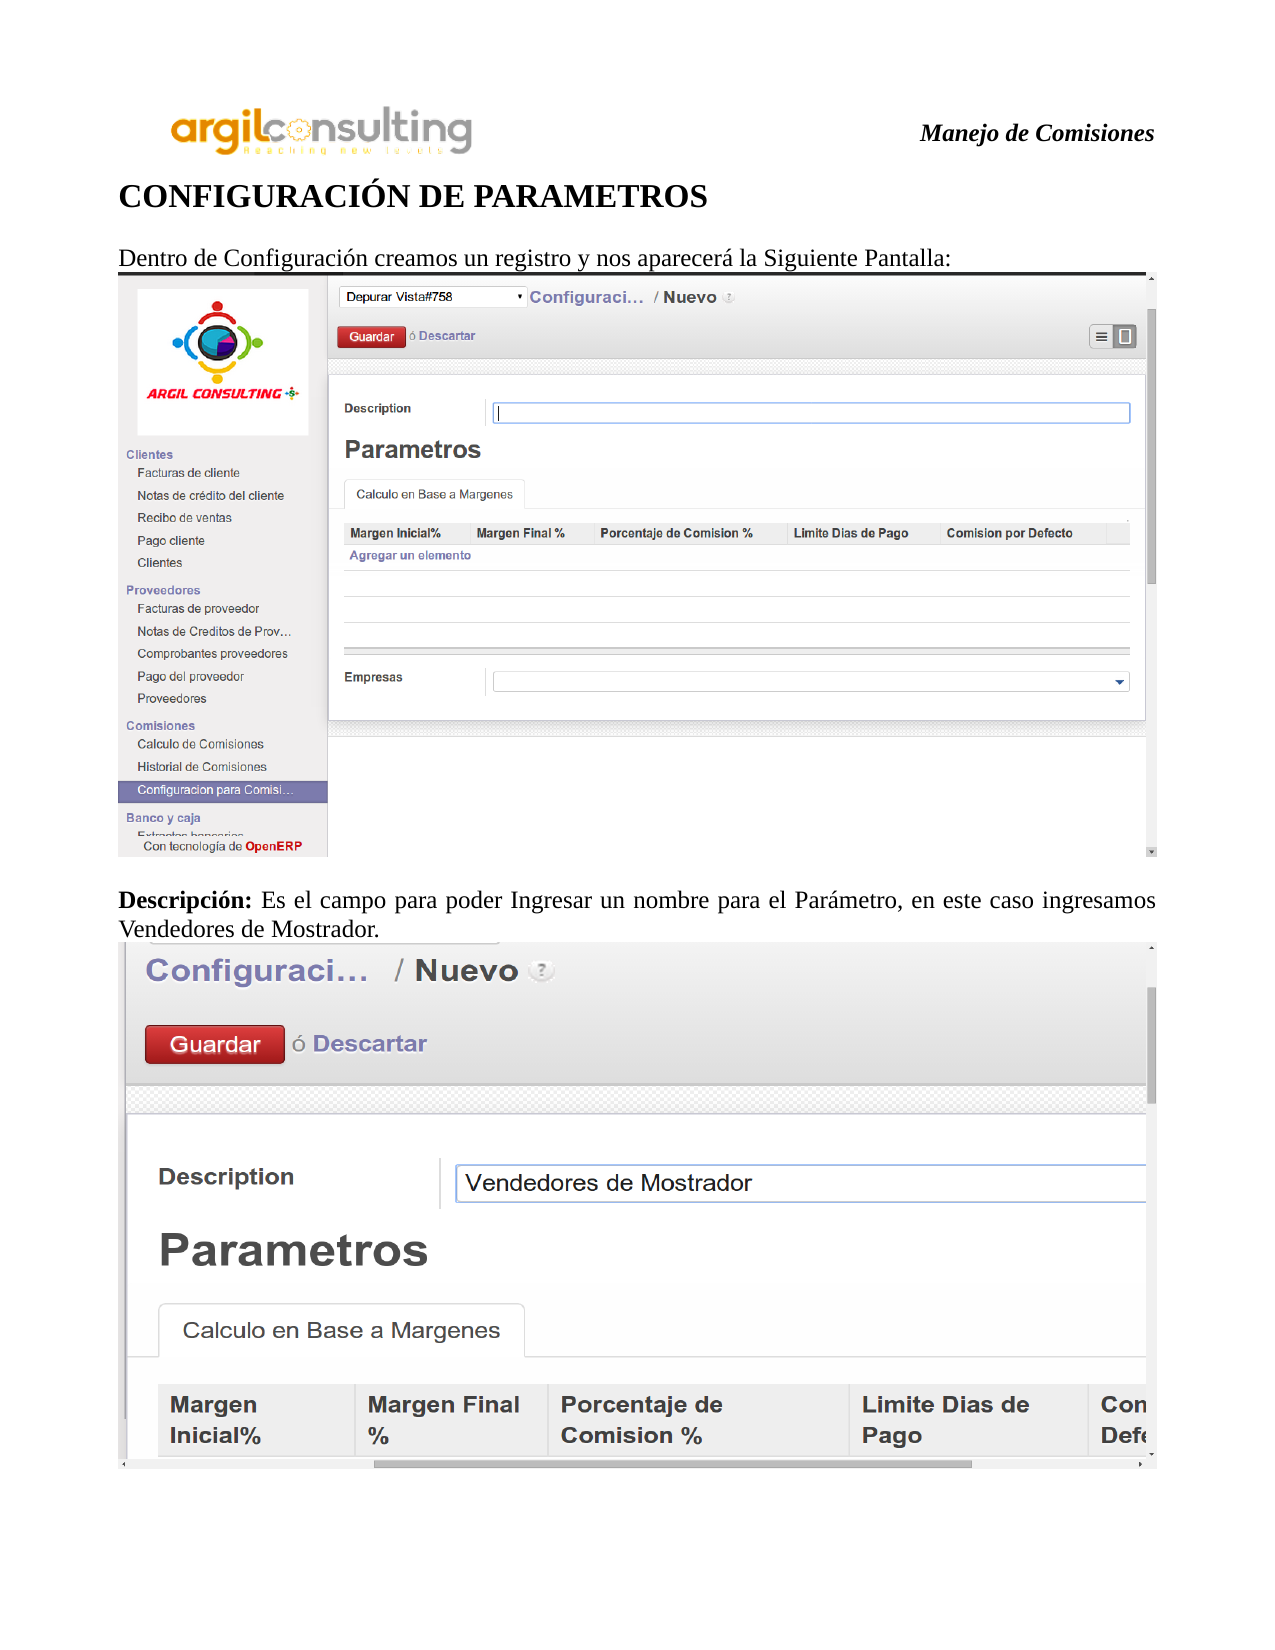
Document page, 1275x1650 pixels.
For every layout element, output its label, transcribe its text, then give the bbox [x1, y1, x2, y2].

text CONFIGURACIÓN DE PARAMETROS [118, 176, 1157, 215]
picture [118, 942, 1157, 1469]
picture [118, 272, 1157, 857]
picture [153, 99, 487, 161]
text Dentro de Configuración creamos un registro y nos aparecerá la Siguiente Pantalla: [118, 243, 1157, 272]
text Descripción: Es el campo para poder Ingresar un nombre para el Parámetro, en este caso ingresamos Vendedores de Mostrador. [118, 885, 1157, 942]
